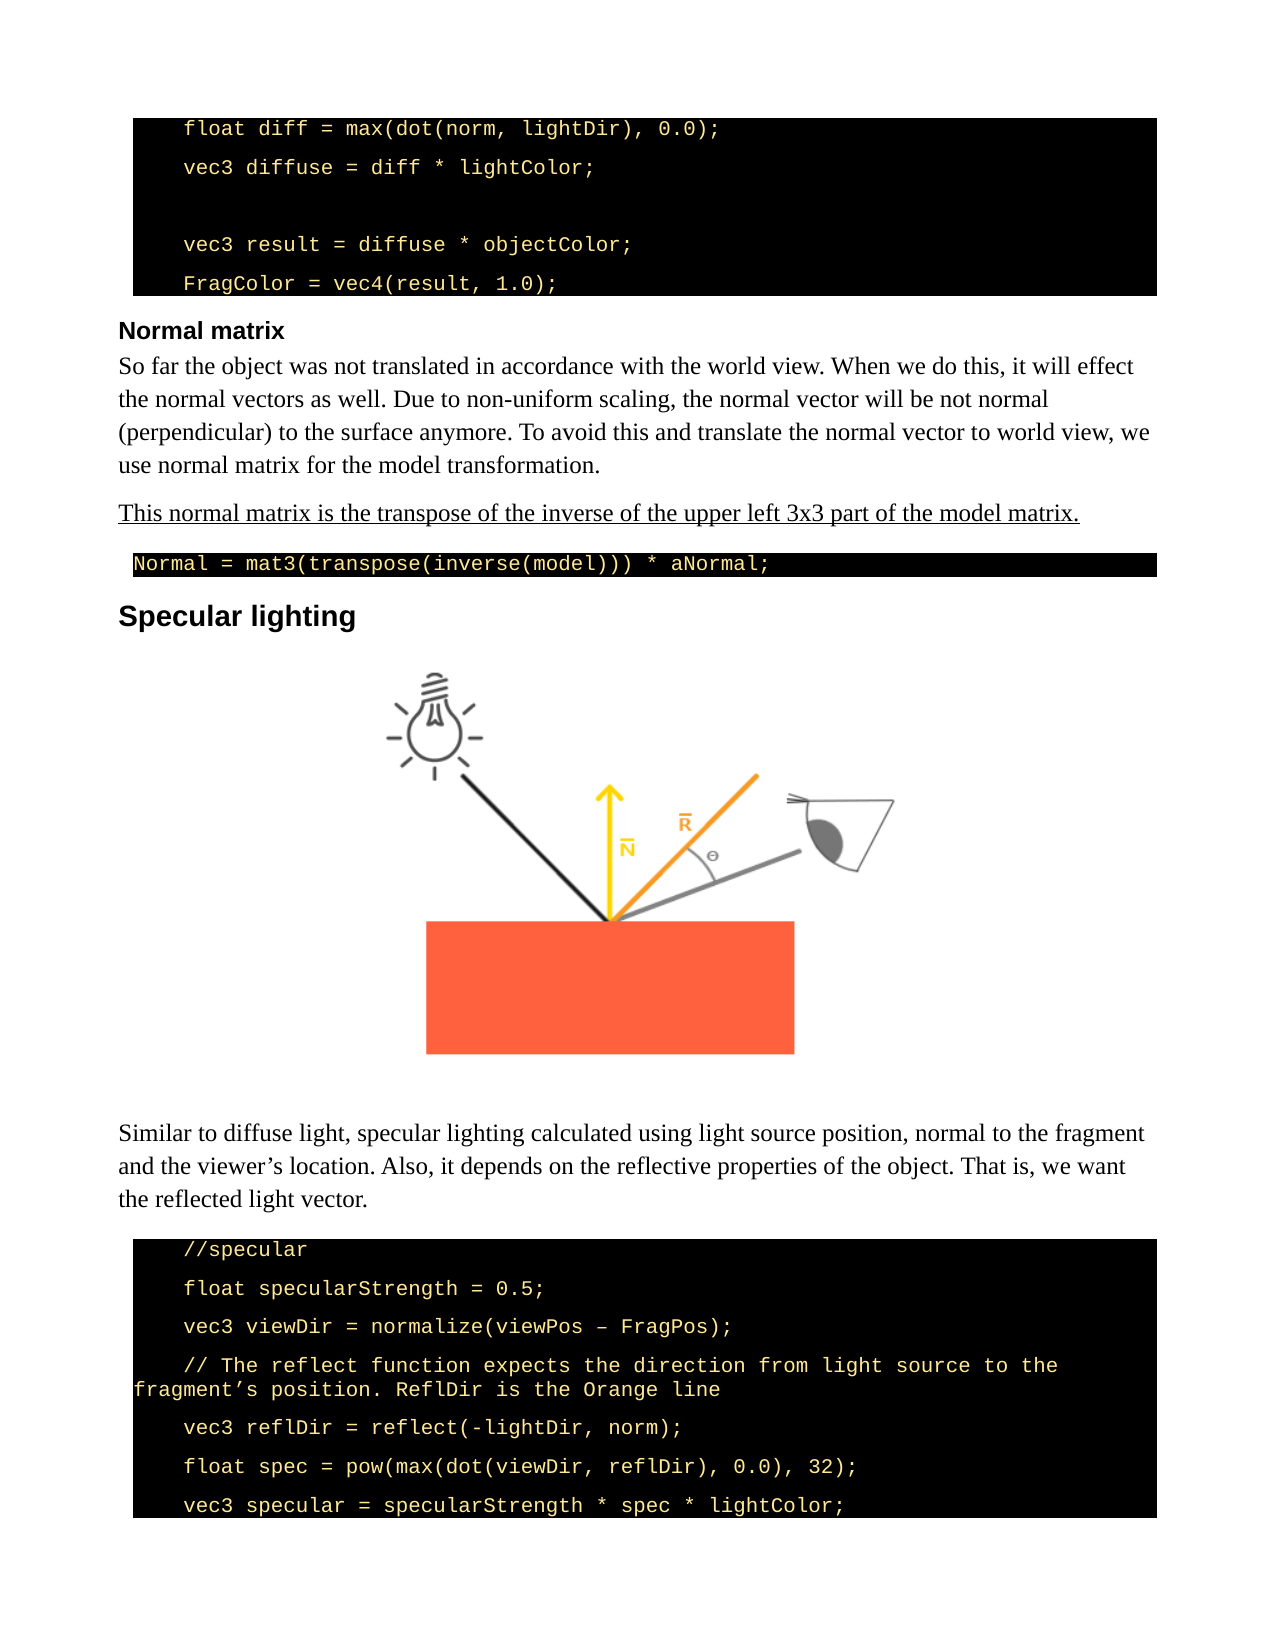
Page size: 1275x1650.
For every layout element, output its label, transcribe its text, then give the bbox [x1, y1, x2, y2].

text vec3 specular = specularStrength * spec * lightColor; [133, 1495, 1157, 1518]
text FragColor = vec4(result, 1.0); [133, 273, 1157, 296]
text float specularStrength = 0.5; [133, 1278, 1157, 1301]
text Similar to diffuse light, specular lighting calculated using light source position, normal to the fragment and the viewer’s location. Also, it depends on the reflective properties of the object. That is, we want the reflected light vector. [118, 1118, 1157, 1213]
text So far the object was not translated in accordance with the world view. When we do this, it will effect the normal vectors as well. Due to non-uniform scaling, the normal vector will be not normal (perpendicular) to the surface anymore. To avoid this and translate the normal vector to world view, we use normal matrix for the model transformation. [118, 351, 1157, 479]
text float diff = max(dot(norm, lightDir), 0.0); [133, 118, 1157, 142]
subtitle Specular lighting [118, 599, 1157, 632]
text Normal = mat3(transpose(inverse(model))) * aNormal; [133, 553, 1157, 577]
text vec3 result = diffuse * objectColor; [133, 234, 1157, 258]
text vec3 viewDir = normalize(viewPos – FragPos); [133, 1316, 1157, 1340]
text float spec = pow(max(dot(viewDir, reflDir), 0.0), 32); [133, 1456, 1157, 1480]
subtitle Normal matrix [118, 316, 1157, 345]
text vec3 reflDir = reflect(-lightDir, norm); [133, 1417, 1157, 1441]
picture [370, 645, 905, 1067]
text // The reflect function expects the direction from light source to the fragment’s position. ReflDir is the Orange line [133, 1355, 1157, 1402]
text vec3 diffuse = diff * lightColor; [133, 157, 1157, 180]
text This normal matrix is the transpose of the inverse of the upper left 3x3 part of the model matrix. [118, 498, 1157, 527]
text //specular [133, 1239, 1157, 1263]
